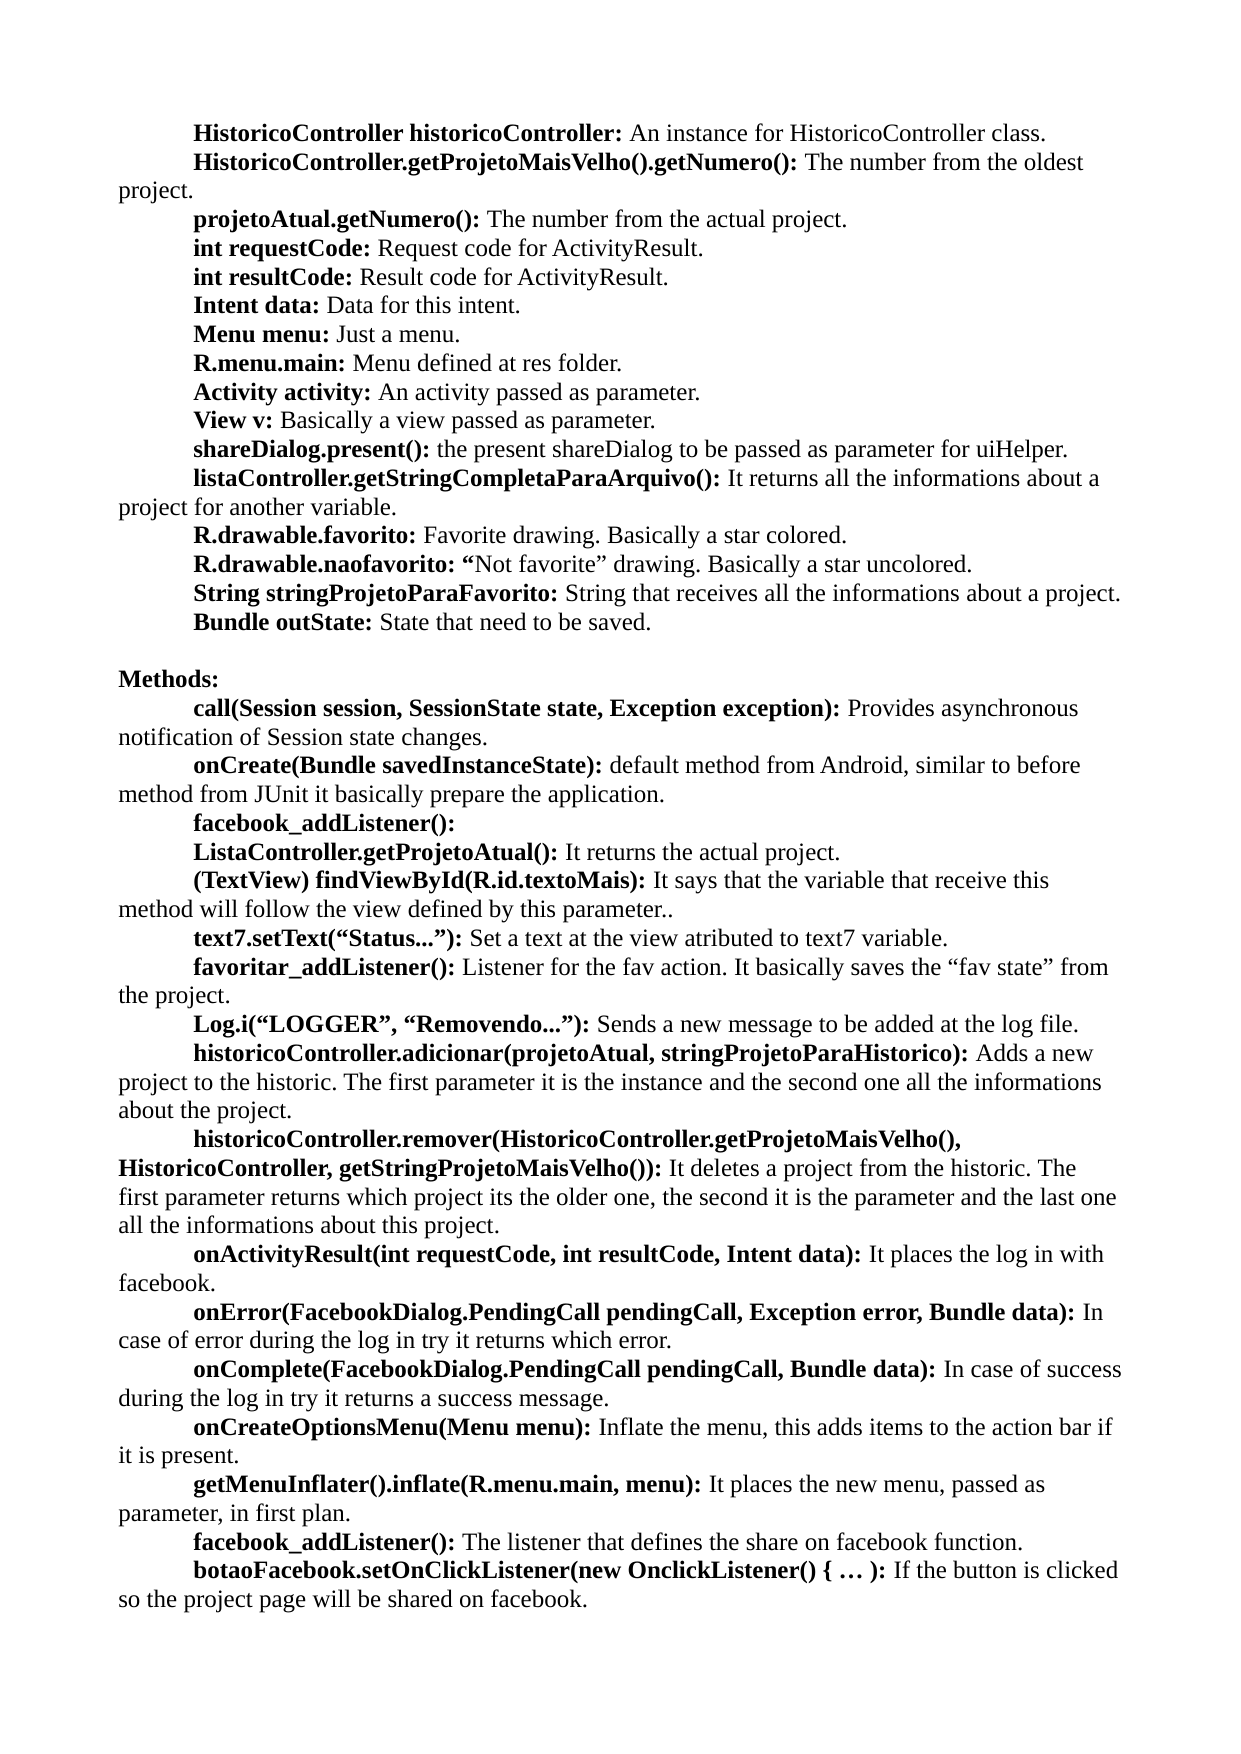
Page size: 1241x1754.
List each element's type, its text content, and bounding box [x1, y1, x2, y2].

text Bundle outState: State that need to be saved. [118, 607, 1122, 636]
text int resultCode: Result code for ActivityResult. [118, 262, 1122, 291]
text View v: Basically a view passed as parameter. [118, 406, 1122, 434]
text HistoricoController.getProjetoMaisVelho().getNumero(): The number from the oldest project. [118, 147, 1122, 204]
text onError(FacebookDialog.PendingCall pendingCall, Exception error, Bundle data): In case of error during the log in try it returns which error. [118, 1297, 1122, 1354]
text Activity activity: An activity passed as parameter. [118, 377, 1122, 406]
text call(Session session, SessionState state, Exception exception): Provides asynchronous notification of Session state changes. [118, 693, 1122, 751]
text favoritar_addListener(): Listener for the fav action. It basically saves the “fav state” from the project. [118, 952, 1122, 1009]
text projetoAtual.getNumero(): The number from the actual project. [118, 204, 1122, 233]
text R.drawable.naofavorito: “Not favorite” drawing. Basically a star uncolored. [118, 549, 1122, 578]
text onActivityResult(int requestCode, int resultCode, Intent data): It places the log in with facebook. [118, 1239, 1122, 1297]
text R.menu.main: Menu defined at res folder. [118, 348, 1122, 377]
text ListaController.getProjetoAtual(): It returns the actual project. [118, 837, 1122, 866]
text historicoController.remover(HistoricoController.getProjetoMaisVelho(), HistoricoController, getStringProjetoMaisVelho()): It deletes a project from the historic. The first parameter returns which project its the older one, the second it is the parameter and the last one all the informations about this project. [118, 1124, 1122, 1239]
text onComplete(FacebookDialog.PendingCall pendingCall, Bundle data): In case of success during the log in try it returns a success message. [118, 1354, 1122, 1412]
text listaController.getStringCompletaParaArquivo(): It returns all the informations about a project for another variable. [118, 463, 1122, 521]
text facebook_addListener(): [118, 808, 1122, 837]
text facebook_addListener(): The listener that defines the share on facebook function. [118, 1527, 1122, 1556]
text getMenuInflater().inflate(R.menu.main, menu): It places the new menu, passed as parameter, in first plan. [118, 1469, 1122, 1527]
text Log.i(“LOGGER”, “Removendo...”): Sends a new message to be added at the log file. [118, 1009, 1122, 1038]
text historicoController.adicionar(projetoAtual, stringProjetoParaHistorico): Adds a new project to the historic. The first parameter it is the instance and the second one all the informations about the project. [118, 1038, 1122, 1124]
text String stringProjetoParaFavorito: String that receives all the informations about a project. [118, 578, 1122, 607]
text R.drawable.favorito: Favorite drawing. Basically a star colored. [118, 521, 1122, 549]
text int requestCode: Request code for ActivityResult. [118, 233, 1122, 262]
text text7.setText(“Status...”): Set a text at the view atributed to text7 variable. [118, 923, 1122, 952]
text onCreate(Bundle savedInstanceState): default method from Android, similar to before method from JUnit it basically prepare the application. [118, 751, 1122, 808]
text shareDialog.present(): the present shareDialog to be passed as parameter for uiHelper. [118, 434, 1122, 463]
text Methods: [118, 664, 1122, 693]
text botaoFacebook.setOnClickListener(new OnclickListener() { … ): If the button is clicked so the project page will be shared on facebook. [118, 1556, 1122, 1613]
text (TextView) findViewById(R.id.textoMais): It says that the variable that receive this method will follow the view defined by this parameter.. [118, 866, 1122, 923]
text Menu menu: Just a menu. [118, 319, 1122, 348]
text onCreateOptionsMenu(Menu menu): Inflate the menu, this adds items to the action bar if it is present. [118, 1412, 1122, 1469]
text Intent data: Data for this intent. [118, 291, 1122, 319]
text HistoricoController historicoController: An instance for HistoricoController class. [118, 118, 1122, 147]
